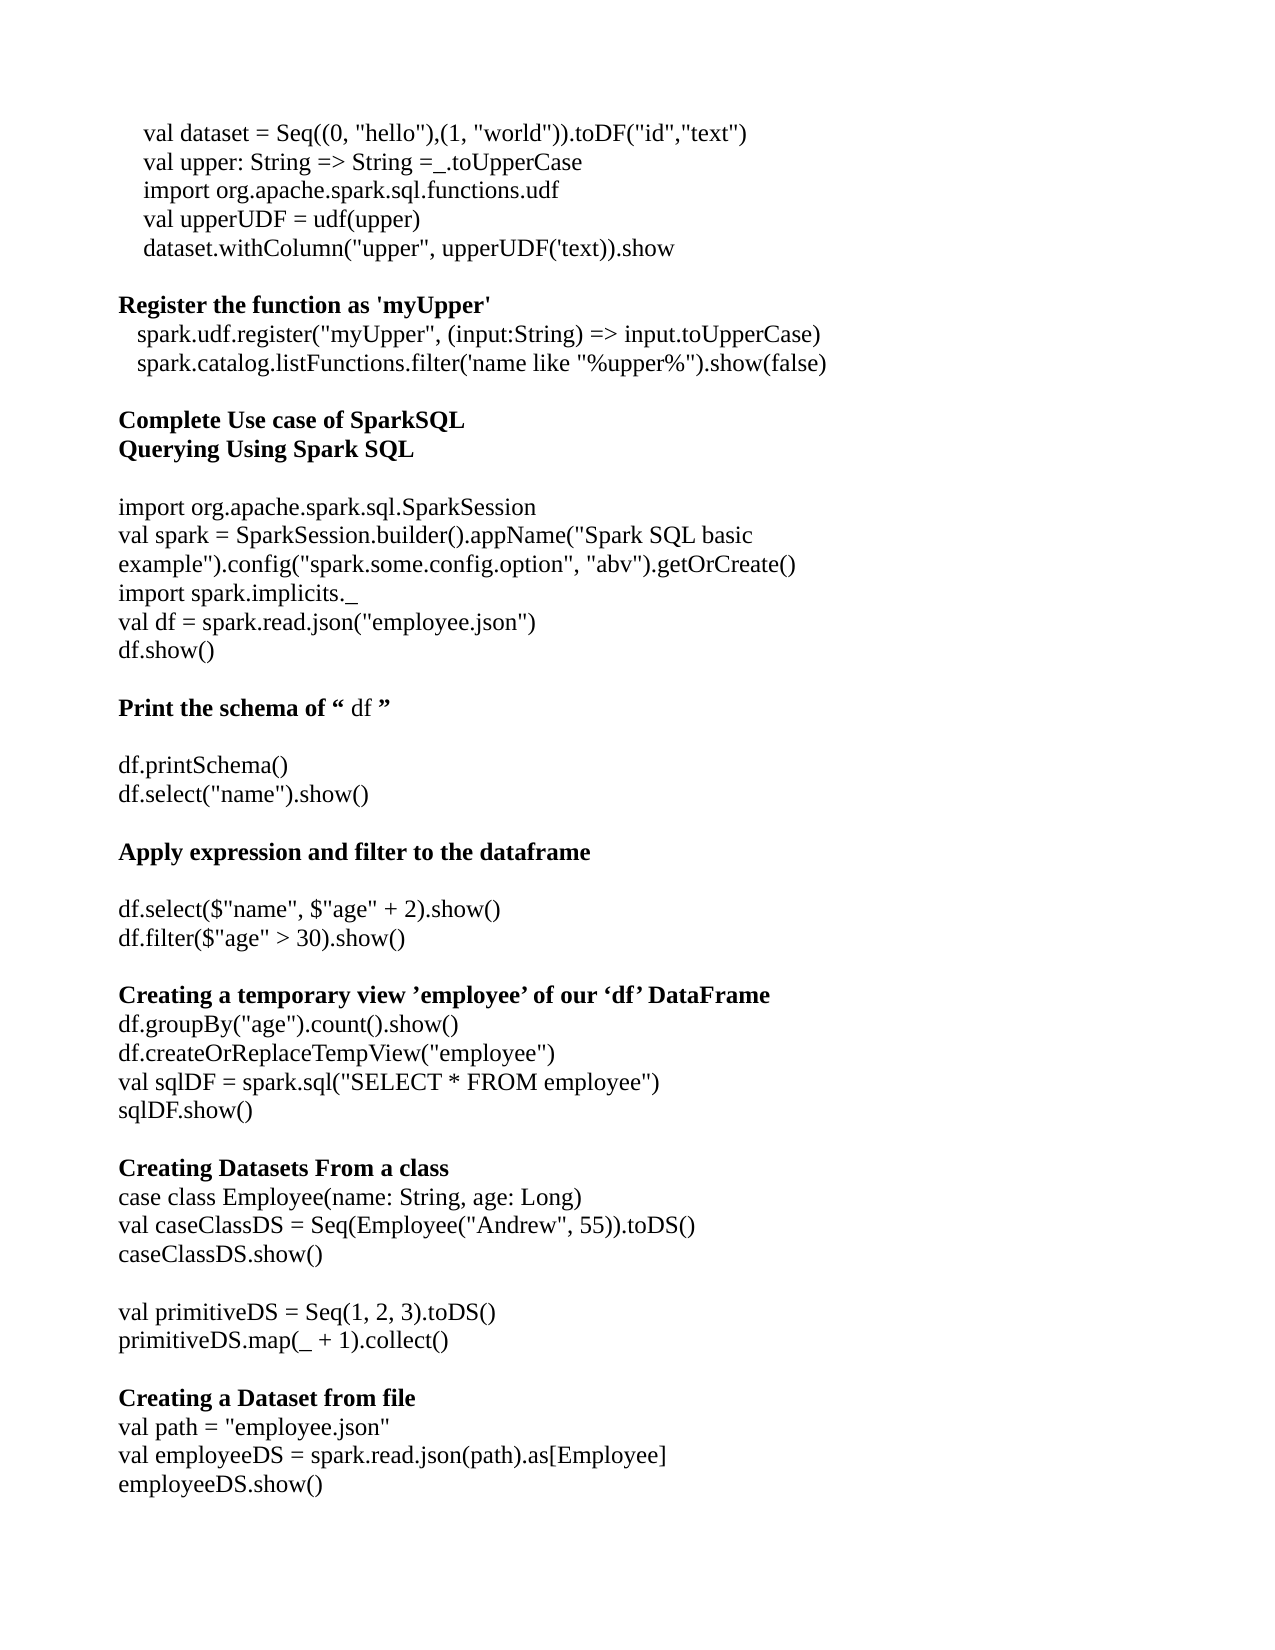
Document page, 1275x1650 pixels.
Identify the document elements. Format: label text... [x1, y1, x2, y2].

text dataset.withColumn("upper", upperUDF('text)).show [118, 233, 1157, 262]
text val spark = SparkSession.builder().appName("Spark SQL basic example").config("spark.some.config.option", "abv").getOrCreate() [118, 521, 1157, 578]
text df.select($"name", $"age" + 2).show() [118, 894, 1157, 923]
text import spark.implicits._ [118, 578, 1157, 607]
text df.show() [118, 636, 1157, 664]
text spark.catalog.listFunctions.filter('name like "%upper%").show(false) [118, 348, 1157, 377]
text df.createOrReplaceTempView("employee") [118, 1038, 1157, 1067]
text Querying Using Spark SQL [118, 434, 1157, 463]
text val primitiveDS = Seq(1, 2, 3).toDS() [118, 1297, 1157, 1326]
text import org.apache.spark.sql.functions.udf [118, 176, 1157, 204]
text Creating a Dataset from file [118, 1383, 1157, 1412]
text primitiveDS.map(_ + 1).collect() [118, 1326, 1157, 1354]
text caseClassDS.show() [118, 1239, 1157, 1268]
text Apply expression and filter to the dataframe [118, 837, 1157, 866]
text case class Employee(name: String, age: Long) [118, 1182, 1157, 1211]
text df.select("name").show() [118, 779, 1157, 808]
text Creating Datasets From a class [118, 1153, 1157, 1182]
text val caseClassDS = Seq(Employee("Andrew", 55)).toDS() [118, 1211, 1157, 1239]
text val upper: String => String =_.toUpperCase [118, 147, 1157, 176]
text df.printSchema() [118, 751, 1157, 779]
text df.filter($"age" > 30).show() [118, 923, 1157, 952]
text Print the schema of “ df ” [118, 693, 1157, 722]
text spark.udf.register("myUpper", (input:String) => input.toUpperCase) [118, 319, 1157, 348]
text val dataset = Seq((0, "hello"),(1, "world")).toDF("id","text") [118, 118, 1157, 147]
text val employeeDS = spark.read.json(path).as[Employee] [118, 1441, 1157, 1469]
text val path = "employee.json" [118, 1412, 1157, 1441]
text Register the function as 'myUpper' [118, 291, 1157, 319]
text import org.apache.spark.sql.SparkSession [118, 492, 1157, 521]
text employeeDS.show() [118, 1469, 1157, 1498]
text df.groupBy("age").count().show() [118, 1009, 1157, 1038]
text val sqlDF = spark.sql("SELECT * FROM employee") [118, 1067, 1157, 1096]
text Creating a temporary view ’employee’ of our ‘df’ DataFrame [118, 981, 1157, 1009]
text val df = spark.read.json("employee.json") [118, 607, 1157, 636]
text val upperUDF = udf(upper) [118, 204, 1157, 233]
text Complete Use case of SparkSQL [118, 406, 1157, 434]
text sqlDF.show() [118, 1096, 1157, 1124]
